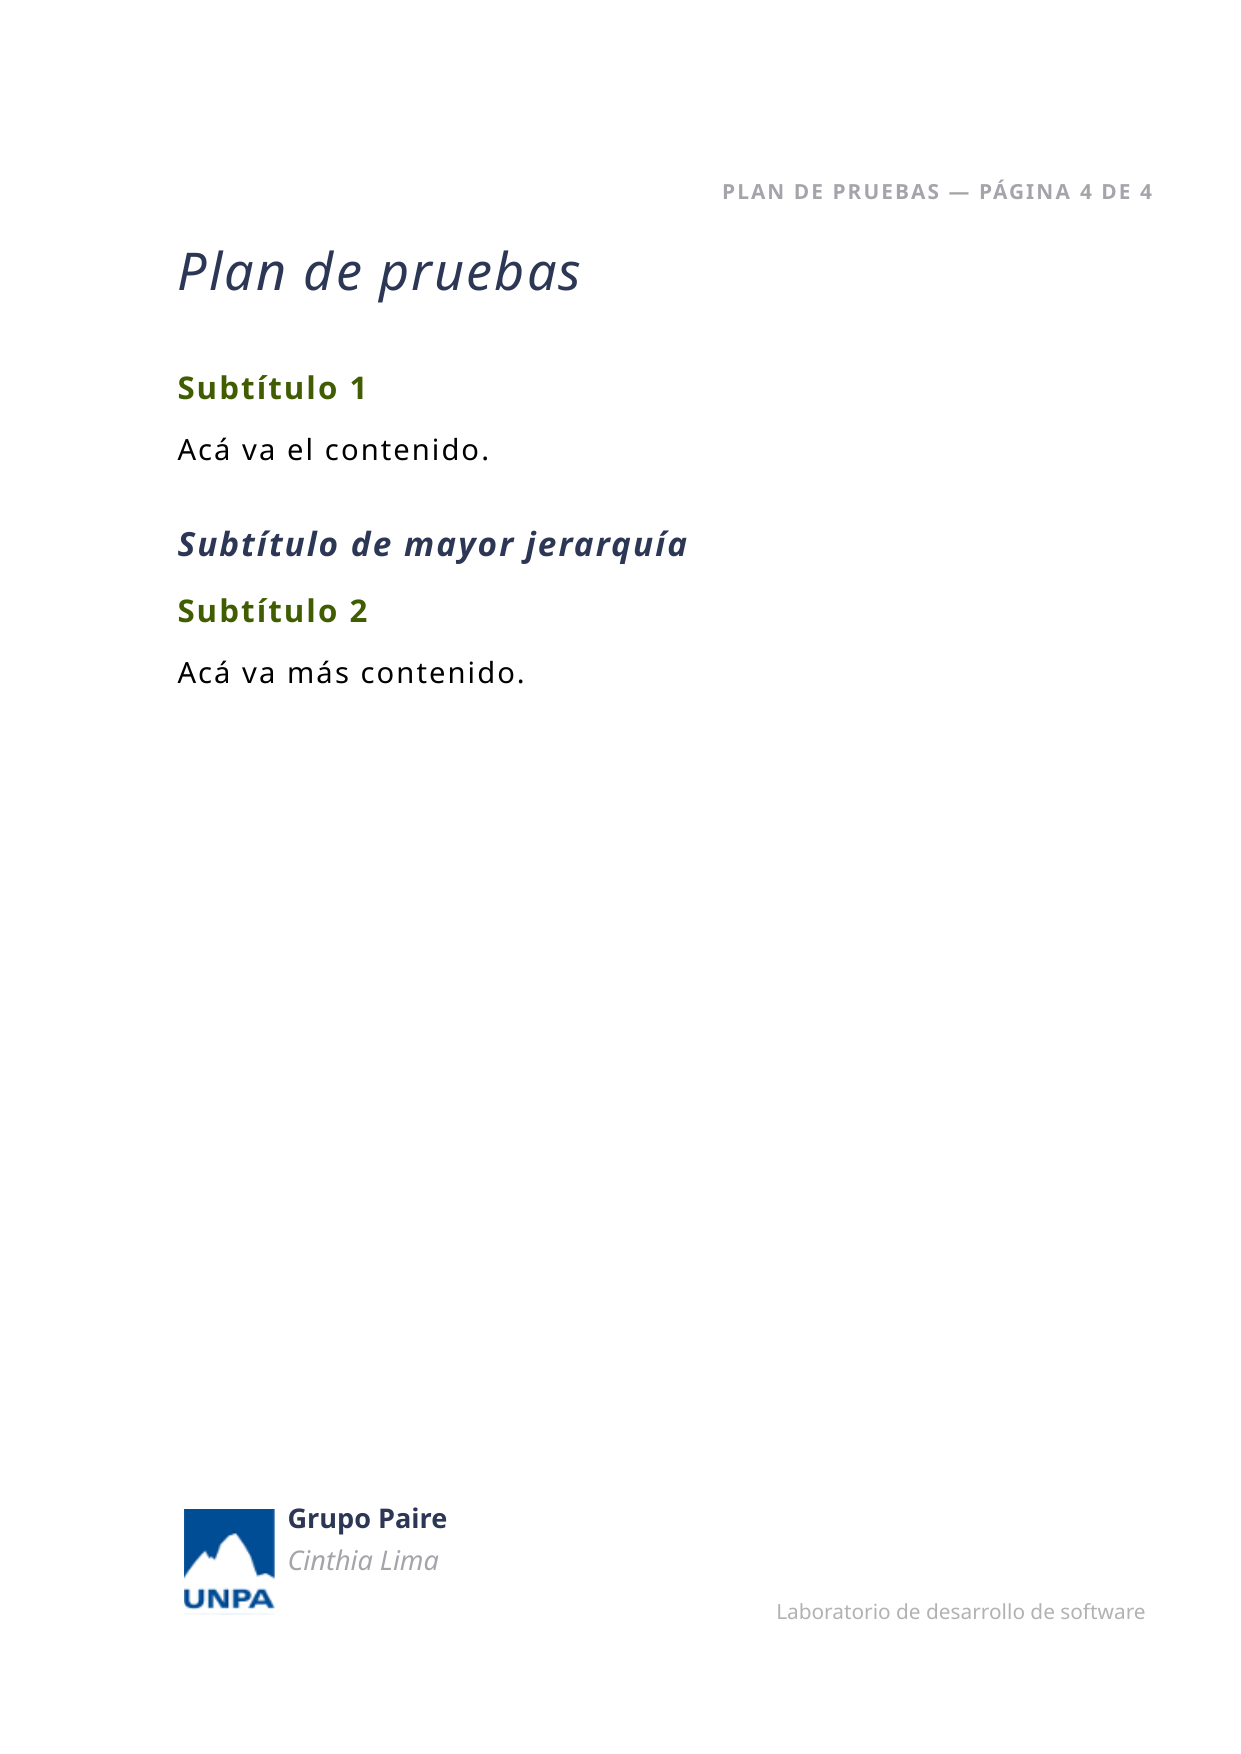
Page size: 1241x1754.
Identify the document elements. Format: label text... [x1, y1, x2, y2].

text Plan de pruebas [177, 235, 1152, 306]
text Acá va el contenido. [177, 429, 1152, 469]
text Subtítulo 2 [177, 589, 1152, 631]
picture [184, 1509, 275, 1615]
text Subtítulo de mayor jerarquía [177, 521, 1152, 566]
text Subtítulo 1 [177, 366, 1152, 408]
text Acá va más contenido. [177, 653, 1152, 692]
